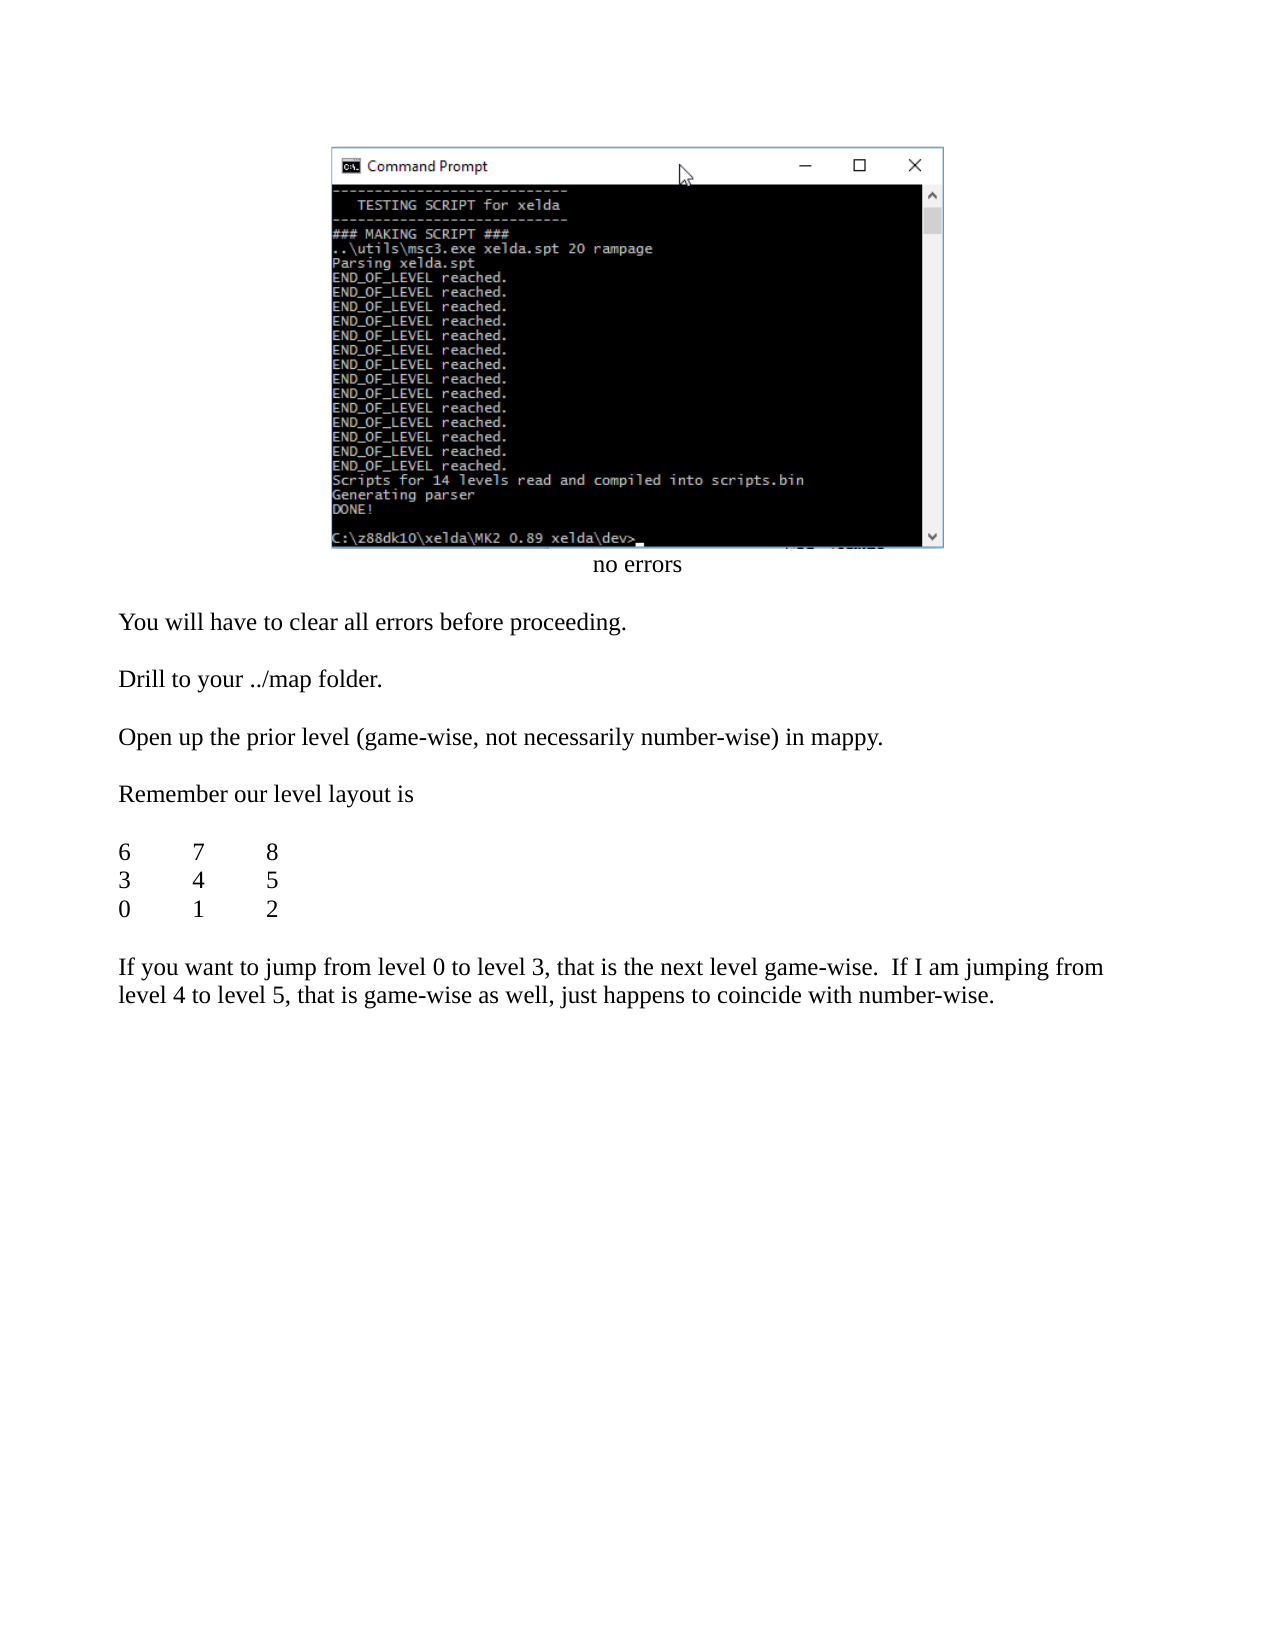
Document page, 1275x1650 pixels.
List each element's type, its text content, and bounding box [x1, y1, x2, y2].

text no errors [118, 549, 1157, 578]
text If you want to jump from level 0 to level 3, that is the next level game-wise. If I am jumping from level 4 to level 5, that is game-wise as well, just happens to coincide with number-wise. [118, 952, 1157, 1009]
text Drill to your ../map folder. [118, 664, 1157, 693]
text Remember our level layout is [118, 779, 1157, 808]
text You will have to clear all errors before proceeding. [118, 607, 1157, 636]
text 6 7 8 [118, 837, 1157, 866]
text Open up the prior level (game-wise, not necessarily number-wise) in mappy. [118, 722, 1157, 751]
text 0 1 2 [118, 894, 1157, 923]
picture [331, 146, 944, 549]
text 3 4 5 [118, 866, 1157, 894]
